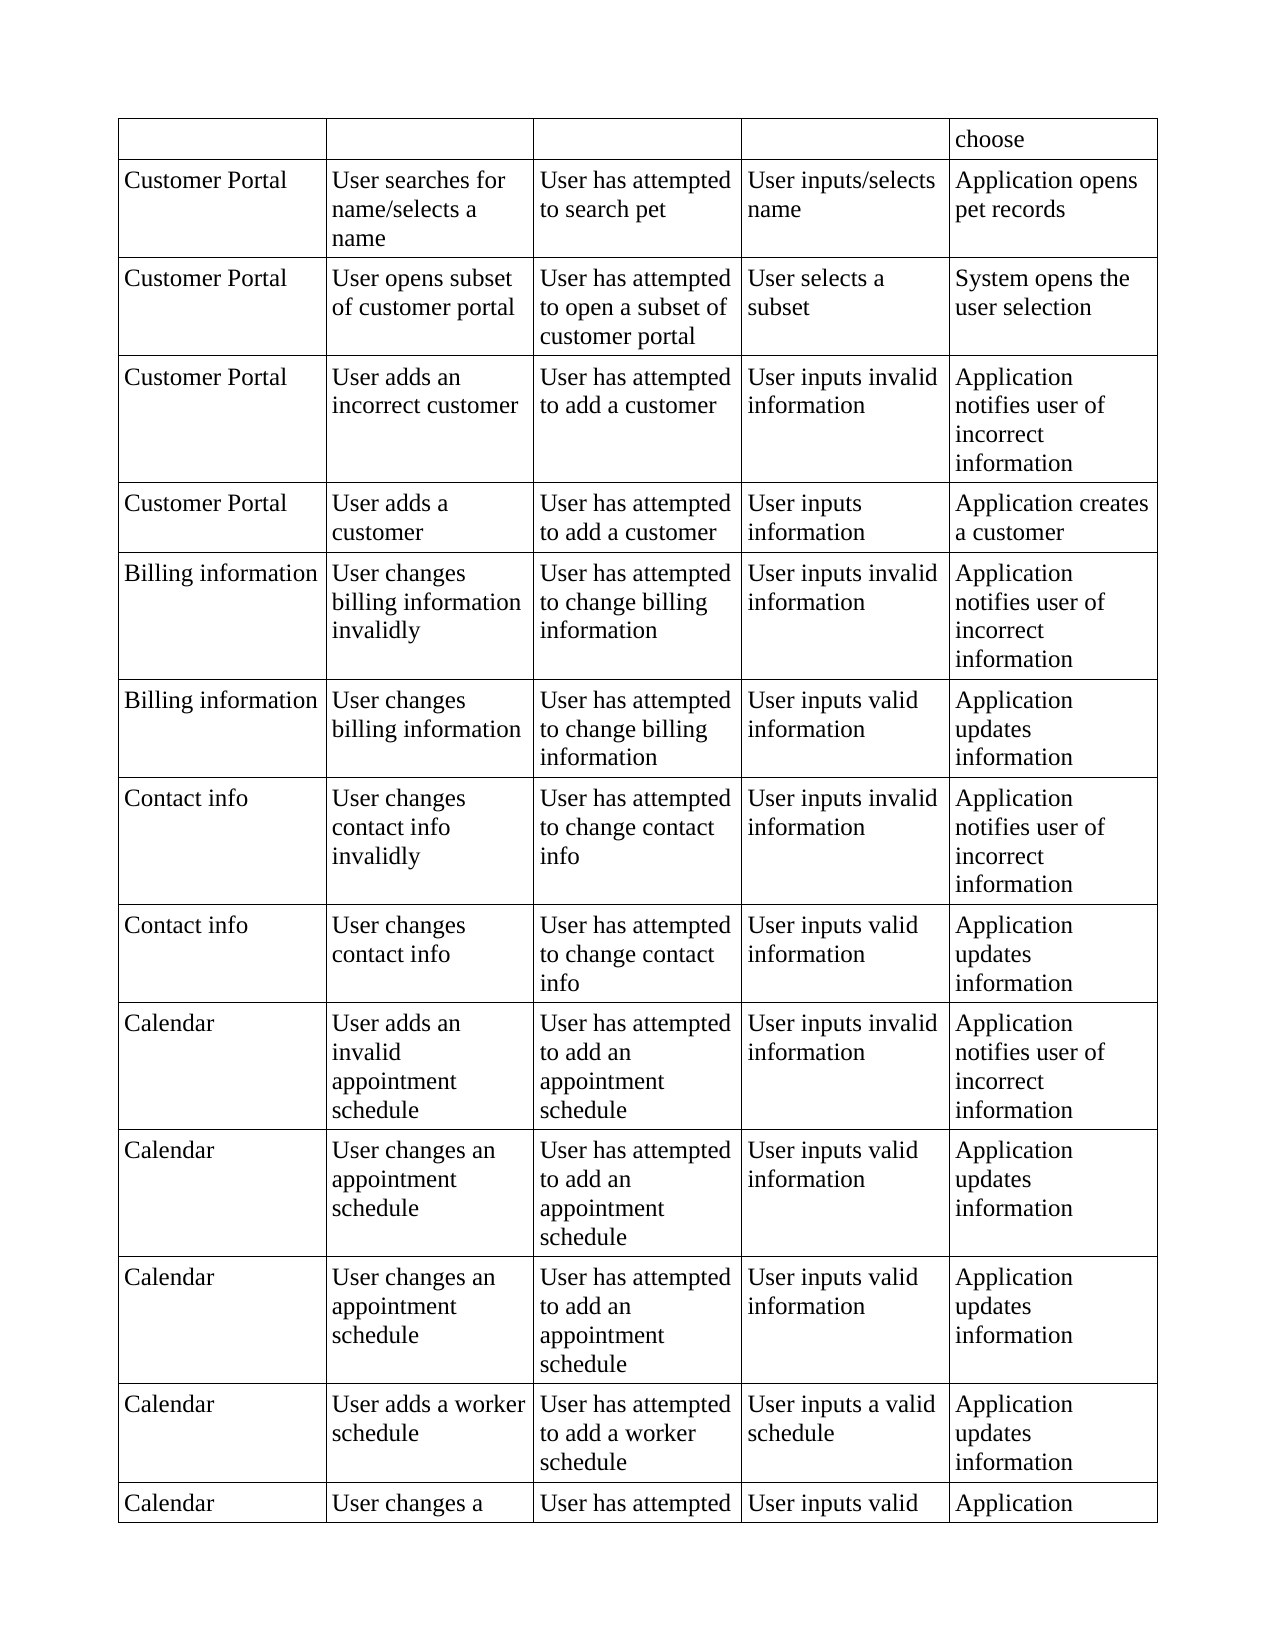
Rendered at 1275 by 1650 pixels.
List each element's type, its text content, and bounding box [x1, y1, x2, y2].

table_cell User has attempted to add an appointment schedule [534, 1003, 741, 1129]
table_cell Application [950, 1483, 1157, 1522]
table_cell User has attempted to search pet [534, 160, 741, 257]
table_cell Application updates information [950, 680, 1157, 777]
table_cell User inputs invalid information [742, 778, 949, 904]
table_cell Customer Portal [119, 160, 326, 257]
table_cell User has attempted to change contact info [534, 778, 741, 904]
table_cell User has attempted to add a worker schedule [534, 1384, 741, 1481]
table_cell User inputs invalid information [742, 1003, 949, 1129]
table_cell User has attempted to change billing information [534, 680, 741, 777]
table_cell User changes contact info [327, 905, 533, 1002]
table_cell User inputs information [742, 483, 949, 552]
table_cell Customer Portal [119, 483, 326, 552]
table_cell User has attempted to add a customer [534, 356, 741, 482]
table_cell User inputs valid information [742, 905, 949, 1002]
table_cell User adds a customer [327, 483, 533, 552]
table_cell User adds a worker schedule [327, 1384, 533, 1481]
table_cell User changes billing information [327, 680, 533, 777]
table_cell Calendar [119, 1384, 326, 1481]
table_cell User inputs valid information [742, 680, 949, 777]
table_cell Calendar [119, 1257, 326, 1383]
table_cell Contact info [119, 905, 326, 1002]
table_cell choose [950, 119, 1157, 159]
table_cell User adds an invalid appointment schedule [327, 1003, 533, 1129]
table_cell Customer Portal [119, 356, 326, 482]
table_cell User changes billing information invalidly [327, 553, 533, 679]
table_cell User has attempted to open a subset of customer portal [534, 258, 741, 355]
table_cell User selects a subset [742, 258, 949, 355]
table_cell Application opens pet records [950, 160, 1157, 257]
table_cell Calendar [119, 1483, 326, 1522]
table_cell User inputs valid [742, 1483, 949, 1522]
table_cell User inputs valid information [742, 1130, 949, 1256]
table_cell User inputs invalid information [742, 553, 949, 679]
table_cell User changes a [327, 1483, 533, 1522]
table_cell Application updates information [950, 1130, 1157, 1256]
table_cell Billing information [119, 553, 326, 679]
table_cell User adds an incorrect customer [327, 356, 533, 482]
table_cell User opens subset of customer portal [327, 258, 533, 355]
table_cell User has attempted to add a customer [534, 483, 741, 552]
table_cell System opens the user selection [950, 258, 1157, 355]
table_cell Contact info [119, 778, 326, 904]
table_cell User inputs/selects name [742, 160, 949, 257]
table_cell [327, 119, 533, 159]
table_cell User inputs invalid information [742, 356, 949, 482]
table_cell User changes contact info invalidly [327, 778, 533, 904]
table_cell [742, 119, 949, 159]
table_cell Application creates a customer [950, 483, 1157, 552]
table_cell User has attempted to change billing information [534, 553, 741, 679]
table_cell Application notifies user of incorrect information [950, 1003, 1157, 1129]
table_cell Application updates information [950, 1257, 1157, 1383]
table_cell User has attempted to change contact info [534, 905, 741, 1002]
table_cell User inputs a valid schedule [742, 1384, 949, 1481]
table_cell User changes an appointment schedule [327, 1130, 533, 1256]
table_cell [534, 119, 741, 159]
table_cell Calendar [119, 1003, 326, 1129]
table_cell User changes an appointment schedule [327, 1257, 533, 1383]
table_cell User has attempted to add an appointment schedule [534, 1257, 741, 1383]
table_cell Customer Portal [119, 258, 326, 355]
table_cell User searches for name/selects a name [327, 160, 533, 257]
table_cell [119, 119, 326, 159]
table_cell Application notifies user of incorrect information [950, 356, 1157, 482]
table_cell Application notifies user of incorrect information [950, 778, 1157, 904]
table_cell Application updates information [950, 1384, 1157, 1481]
table_cell Application updates information [950, 905, 1157, 1002]
table_cell Billing information [119, 680, 326, 777]
table_cell User has attempted to add an appointment schedule [534, 1130, 741, 1256]
table_cell User inputs valid information [742, 1257, 949, 1383]
table_cell Application notifies user of incorrect information [950, 553, 1157, 679]
table_cell Calendar [119, 1130, 326, 1256]
table_cell User has attempted [534, 1483, 741, 1522]
